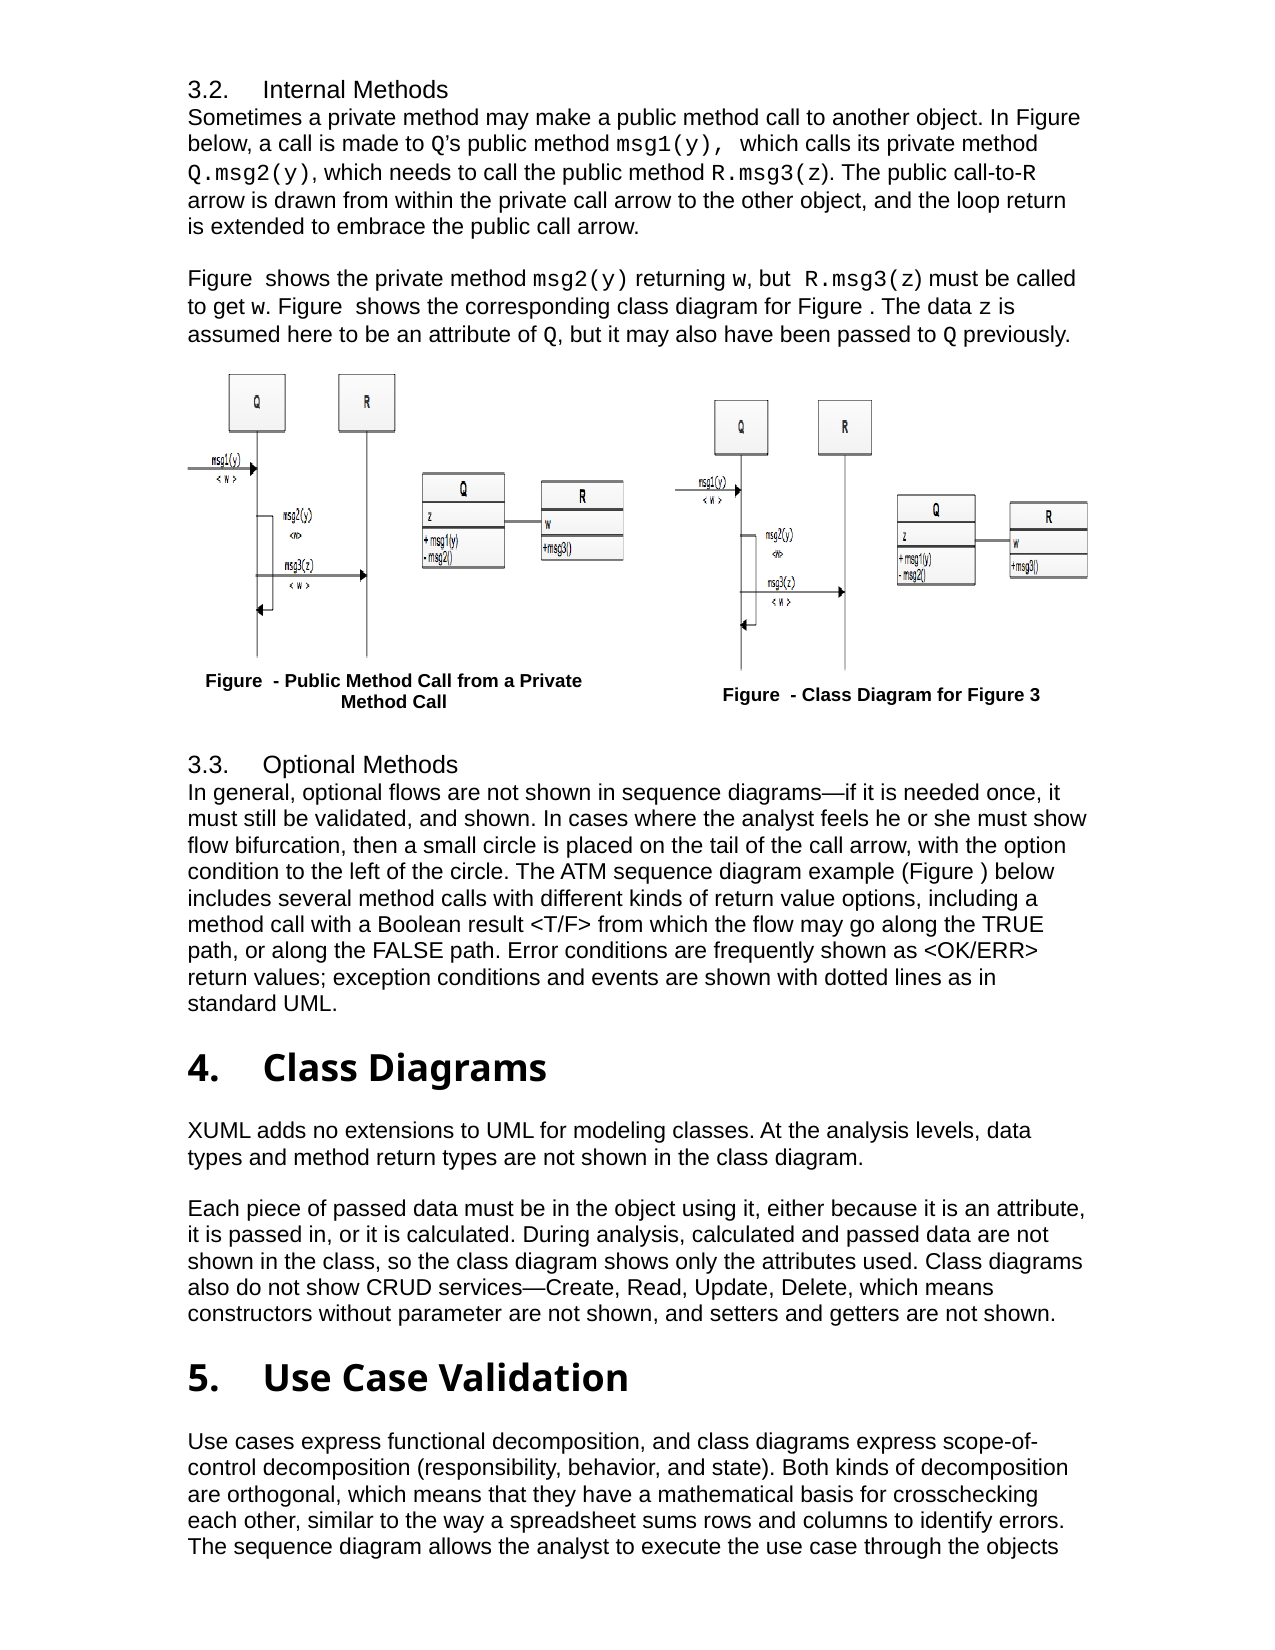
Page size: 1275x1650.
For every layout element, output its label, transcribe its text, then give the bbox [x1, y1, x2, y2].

text Figure - Public Method Call from a Private Method Call [187, 670, 600, 713]
text XUML adds no extensions to UML for modeling classes. At the analysis levels, data types and method return types are not shown in the class diagram. [187, 1117, 1087, 1170]
text Use cases express functional decomposition, and class diagrams express scope-of-control decomposition (responsibility, behavior, and state). Both kinds of decomposition are orthogonal, which means that they have a mathematical basis for crosschecking each other, similar to the way a spreadsheet sums rows and columns to identify errors. The sequence diagram allows the analyst to execute the use case through the objects [187, 1428, 1087, 1559]
text Figure - Class Diagram for Figure 3 [675, 683, 1087, 705]
subtitle Internal Methods [187, 75, 1087, 104]
text Figure shows the private method msg2(y) returning w, but R.msg3(z) must be called to get w. Figure shows the corresponding class diagram for Figure . The data z is assumed here to be an attribute of Q, but it may also have been passed to Q previously. [187, 264, 1087, 349]
picture [675, 400, 1088, 671]
text In general, optional flows are not shown in sequence diagrams—if it is needed once, it must still be validated, and shown. In cases where the analyst feels he or she must show flow bifurcation, then a small circle is placed on the tail of the call arrow, with the option condition to the left of the circle. The ATM sequence diagram example (Figure ) below includes several method calls with different kinds of return value options, including a method call with a Boolean result <T/F> from which the flow may go along the TRUE path, or along the FALSE path. Error conditions are frequently shown as <OK/ERR> return values; exception conditions and events are shown with dotted lines as in standard UML. [187, 779, 1087, 1016]
subtitle Optional Methods [187, 750, 1087, 779]
text Sometimes a private method may make a public method call to another object. In Figure below, a call is made to Q’s public method msg1(y), which calls its private method Q.msg2(y), which needs to call the public method R.msg3(z). The public call-to-R arrow is drawn from within the private call arrow to the other object, and the loop return is extended to embrace the public call arrow. [187, 104, 1087, 239]
picture [187, 374, 624, 658]
subtitle Use Case Validation [187, 1352, 1087, 1403]
text Each piece of passed data must be in the object using it, either because it is an attribute, it is passed in, or it is calculated. During analysis, calculated and passed data are not shown in the class, so the class diagram shows only the attributes used. Class diagrams also do not show CRUD services—Create, Read, Update, Delete, which means constructors without parameter are not shown, and setters and getters are not shown. [187, 1195, 1087, 1327]
subtitle Class Diagrams [187, 1041, 1087, 1092]
